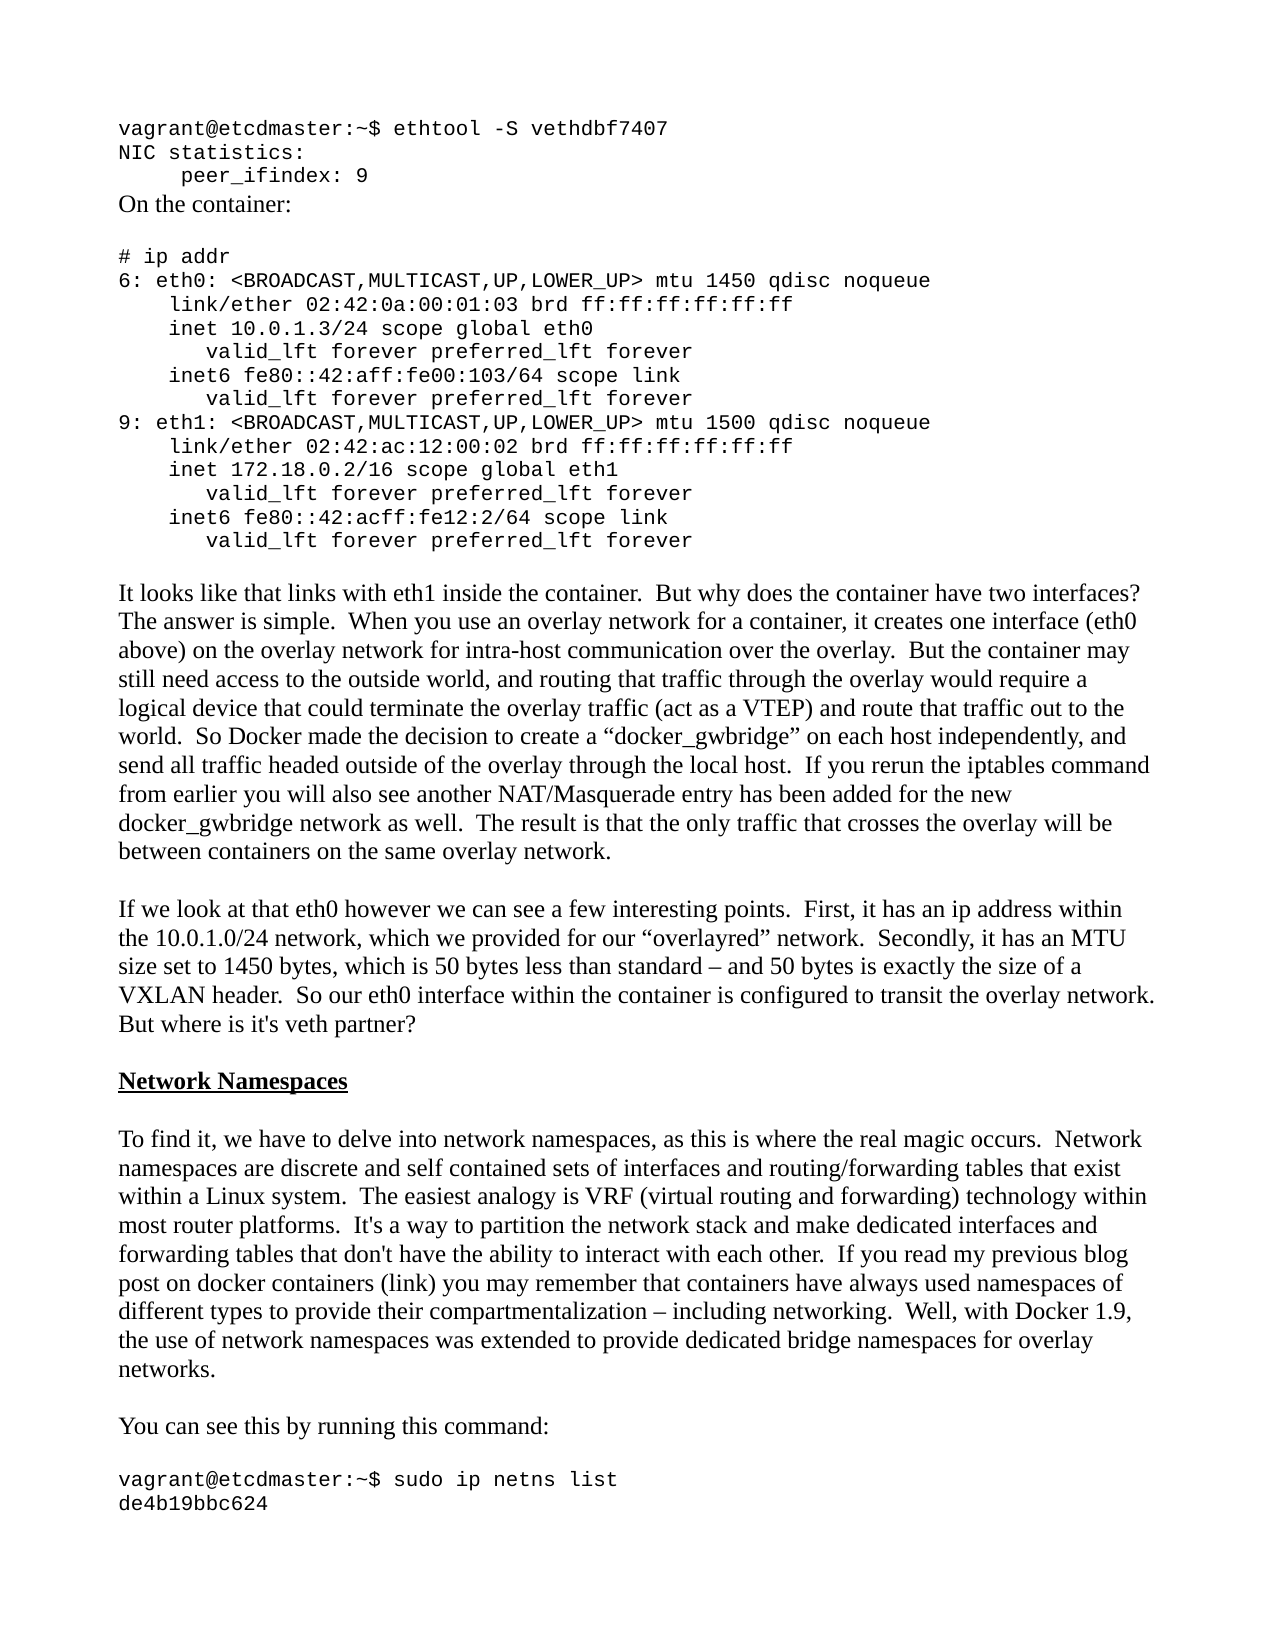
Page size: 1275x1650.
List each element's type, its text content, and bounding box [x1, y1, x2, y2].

text valid_lft forever preferred_lft forever [118, 530, 1157, 554]
text 6: eth0: <BROADCAST,MULTICAST,UP,LOWER_UP> mtu 1450 qdisc noqueue [118, 270, 1157, 294]
text de4b19bbc624 [118, 1492, 1157, 1516]
text Network Namespaces [118, 1066, 1157, 1095]
text To find it, we have to delve into network namespaces, as this is where the real magic occurs. Network namespaces are discrete and self contained sets of interfaces and routing/forwarding tables that exist within a Linux system. The easiest analogy is VRF (virtual routing and forwarding) technology within most router platforms. It's a way to partition the network stack and make dedicated interfaces and forwarding tables that don't have the ability to interact with each other. If you read my previous blog post on docker containers (link) you may remember that containers have always used namespaces of different types to provide their compartmentalization – including networking. Well, with Docker 1.9, the use of network namespaces was extended to provide dedicated bridge namespaces for overlay networks. [118, 1124, 1157, 1383]
text inet6 fe80::42:aff:fe00:103/64 scope link [118, 365, 1157, 388]
text inet 10.0.1.3/24 scope global eth0 [118, 317, 1157, 341]
text link/ether 02:42:0a:00:01:03 brd ff:ff:ff:ff:ff:ff [118, 294, 1157, 317]
text The answer is simple. When you use an overlay network for a container, it creates one interface (eth0 above) on the overlay network for intra-host communication over the overlay. But the container may still need access to the outside world, and routing that traffic through the overlay would require a logical device that could terminate the overlay traffic (act as a VTEP) and route that traffic out to the world. So Docker made the decision to create a “docker_gwbridge” on each host independently, and send all traffic headed outside of the overlay through the local host. If you rerun the iptables command from earlier you will also see another NAT/Masquerade entry has been added for the new docker_gwbridge network as well. The result is that the only traffic that crosses the overlay will be between containers on the same overlay network. [118, 606, 1157, 865]
text If we look at that eth0 however we can see a few interesting points. First, it has an ip address within the 10.0.1.0/24 network, which we provided for our “overlayred” network. Secondly, it has an MTU size set to 1450 bytes, which is 50 bytes less than standard – and 50 bytes is exactly the size of a VXLAN header. So our eth0 interface within the container is configured to transit the overlay network. But where is it's veth partner? [118, 894, 1157, 1038]
text You can see this by running this command: [118, 1411, 1157, 1440]
text NIC statistics: [118, 142, 1157, 165]
text vagrant@etcdmaster:~$ ethtool -S vethdbf7407 [118, 118, 1157, 142]
text vagrant@etcdmaster:~$ sudo ip netns list [118, 1469, 1157, 1492]
text On the container: [118, 189, 1157, 218]
text link/ether 02:42:ac:12:00:02 brd ff:ff:ff:ff:ff:ff [118, 436, 1157, 459]
text inet 172.18.0.2/16 scope global eth1 [118, 459, 1157, 483]
text peer_ifindex: 9 [118, 165, 1157, 189]
text valid_lft forever preferred_lft forever [118, 341, 1157, 365]
text inet6 fe80::42:acff:fe12:2/64 scope link [118, 507, 1157, 530]
text # ip addr [118, 247, 1157, 270]
text valid_lft forever preferred_lft forever [118, 388, 1157, 412]
text It looks like that links with eth1 inside the container. But why does the container have two interfaces? [118, 578, 1157, 606]
text 9: eth1: <BROADCAST,MULTICAST,UP,LOWER_UP> mtu 1500 qdisc noqueue [118, 412, 1157, 436]
text valid_lft forever preferred_lft forever [118, 483, 1157, 507]
